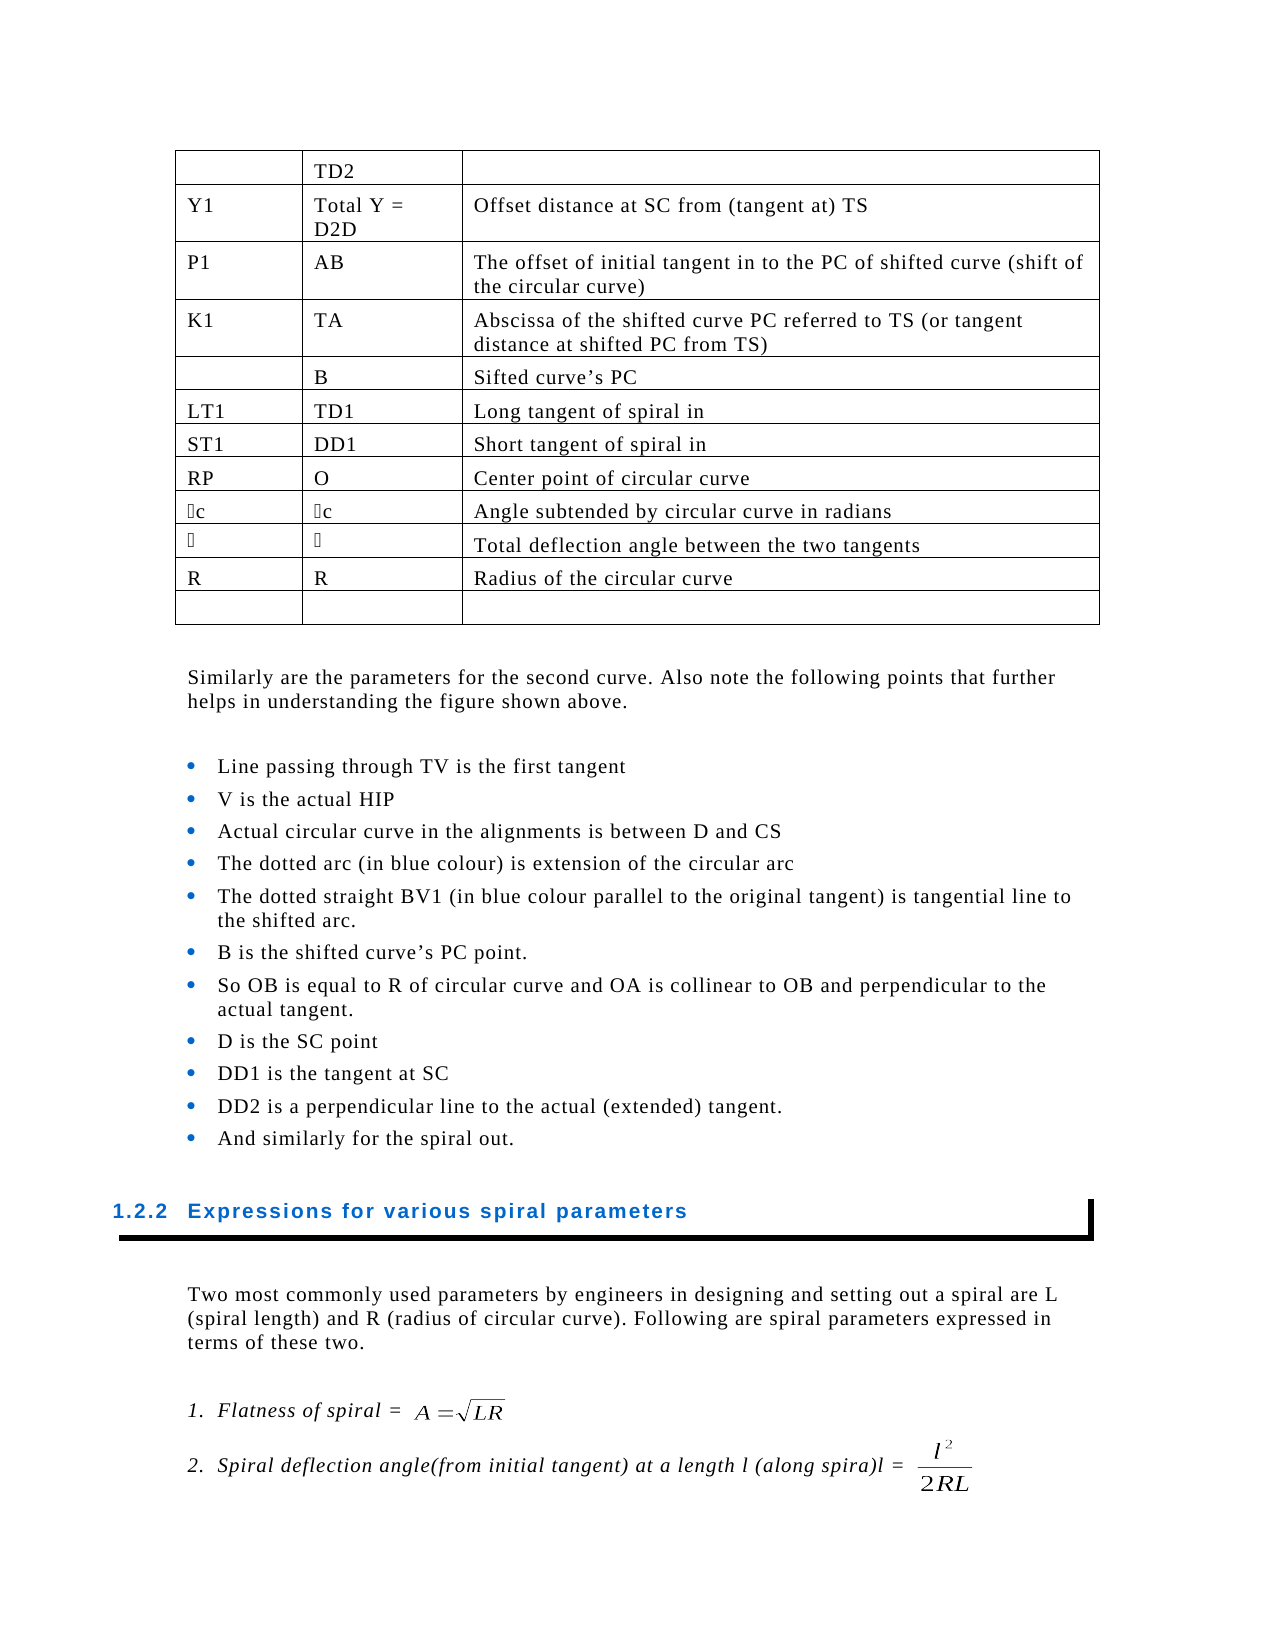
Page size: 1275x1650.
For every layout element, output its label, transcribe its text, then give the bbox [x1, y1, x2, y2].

table_cell TA [303, 300, 462, 356]
table_cell B [303, 357, 462, 389]
table_cell P1 [176, 242, 302, 298]
text Similarly are the parameters for the second curve. Also note the following points that further helps in understanding the figure shown above. [187, 665, 1087, 713]
table_cell [176, 151, 302, 183]
list The dotted straight BV1 (in blue colour parallel to the original tangent) is tangential line to the shifted arc. [187, 884, 1087, 932]
table_cell R [303, 558, 462, 590]
table_cell RP [176, 457, 302, 490]
table_cell TD2 [303, 151, 462, 183]
text Two most commonly used parameters by engineers in designing and setting out a spiral are L (spiral length) and R (radius of circular curve). Following are spiral parameters expressed in terms of these two. [187, 1282, 1087, 1354]
list Spiral deflection angle(from initial tangent) at a length l (along spira)l = [187, 1433, 1087, 1496]
table_cell [303, 591, 462, 623]
table_cell [463, 151, 1099, 183]
list The dotted arc (in blue colour) is extension of the circular arc [187, 851, 1087, 875]
table_cell ST1 [176, 424, 302, 456]
table_cell O [303, 457, 462, 490]
list Flatness of spiral = [187, 1395, 1087, 1425]
table_cell  [176, 524, 302, 557]
table_cell Angle subtended by circular curve in radians [463, 491, 1099, 523]
table_cell  [303, 524, 462, 557]
table_cell Y1 [176, 185, 302, 241]
list V is the actual HIP [187, 786, 1087, 811]
table_cell Radius of the circular curve [463, 558, 1099, 590]
table_cell Abscissa of the shifted curve PC referred to TS (or tangent distance at shifted PC from TS) [463, 300, 1099, 356]
list DD1 is the tangent at SC [187, 1061, 1087, 1085]
table_cell TD1 [303, 390, 462, 423]
list Actual circular curve in the alignments is between D and CS [187, 819, 1087, 843]
list DD2 is a perpendicular line to the actual (extended) tangent. [187, 1094, 1087, 1118]
table_cell LT1 [176, 390, 302, 423]
list B is the shifted curve’s PC point. [187, 940, 1087, 964]
table_cell AB [303, 242, 462, 298]
list Line passing through TV is the first tangent [187, 754, 1087, 778]
table_cell [176, 591, 302, 623]
table_cell Sifted curve’s PC [463, 357, 1099, 389]
table_cell c [176, 491, 302, 523]
table_cell Offset distance at SC from (tangent at) TS [463, 185, 1099, 241]
table_cell Total Y = D2D [303, 185, 462, 241]
table_cell K1 [176, 300, 302, 356]
table_cell Center point of circular curve [463, 457, 1099, 490]
table_cell Total deflection angle between the two tangents [463, 524, 1099, 557]
table_cell R [176, 558, 302, 590]
subtitle Expressions for various spiral parameters [112, 1199, 1087, 1235]
list So OB is equal to R of circular curve and OA is collinear to OB and perpendicular to the actual tangent. [187, 972, 1087, 1021]
table_cell [176, 357, 302, 389]
list And similarly for the spiral out. [187, 1126, 1087, 1150]
table_cell c [303, 491, 462, 523]
table_cell Long tangent of spiral in [463, 390, 1099, 423]
table_cell The offset of initial tangent in to the PC of shifted curve (shift of the circular curve) [463, 242, 1099, 298]
table_cell [463, 591, 1099, 623]
list D is the SC point [187, 1029, 1087, 1053]
table_cell Short tangent of spiral in [463, 424, 1099, 456]
table_cell DD1 [303, 424, 462, 456]
